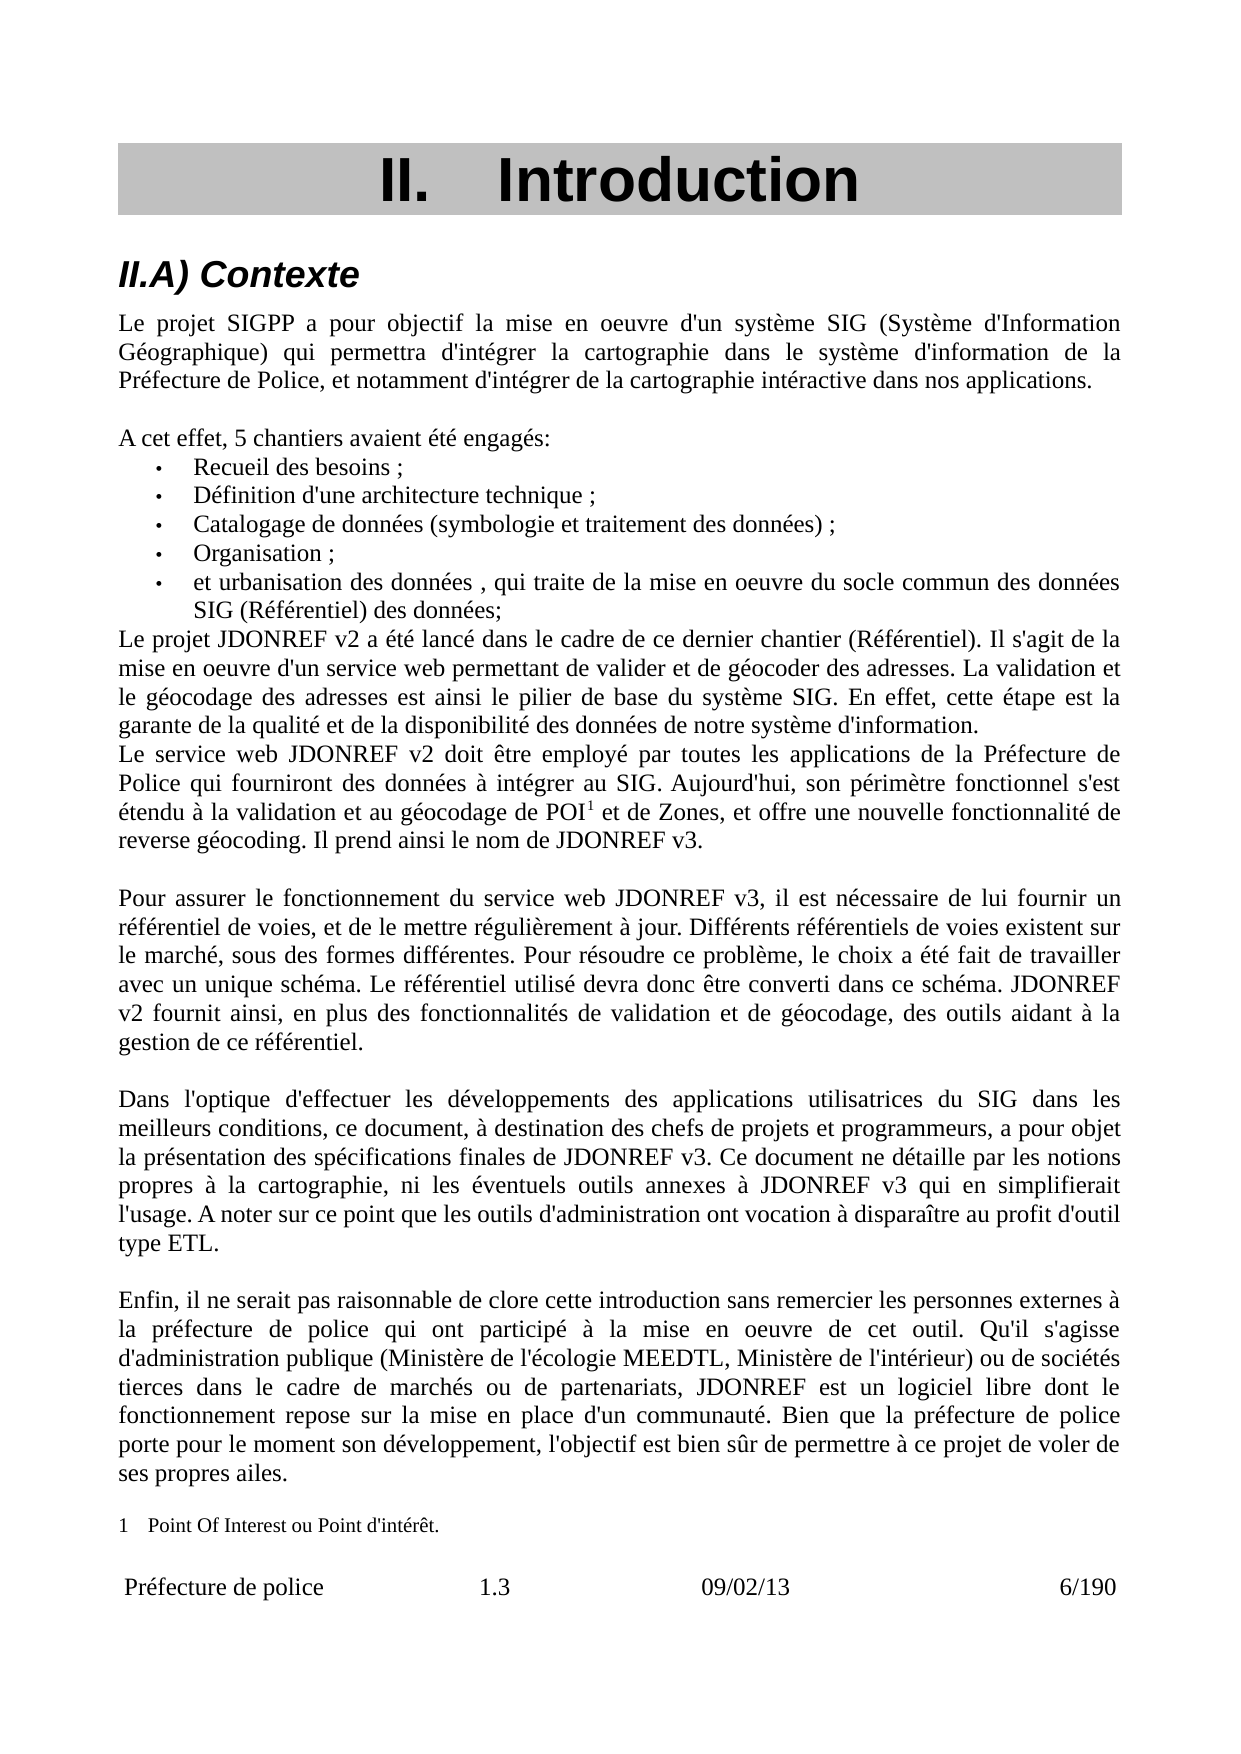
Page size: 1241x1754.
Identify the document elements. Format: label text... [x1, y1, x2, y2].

subtitle Contexte [118, 252, 1122, 295]
list Catalogage de données (symbologie et traitement des données) ; [156, 509, 1122, 538]
text Le projet SIGPP a pour objectif la mise en oeuvre d'un système SIG (Système d'Information Géographique) qui permettra d'intégrer la cartographie dans le système d'information de la Préfecture de Police, et notamment d'intégrer de la cartographie intéractive dans nos applications. [118, 308, 1122, 394]
list Recueil des besoins ; [156, 452, 1122, 480]
text Enfin, il ne serait pas raisonnable de clore cette introduction sans remercier les personnes externes à la préfecture de police qui ont participé à la mise en oeuvre de cet outil. Qu'il s'agisse d'administration publique (Ministère de l'écologie MEEDTL, Ministère de l'intérieur) ou de sociétés tierces dans le cadre de marchés ou de partenariats, JDONREF est un logiciel libre dont le fonctionnement repose sur la mise en place d'un communauté. Bien que la préfecture de police porte pour le moment son développement, l'objectif est bien sûr de permettre à ce projet de voler de ses propres ailes. [118, 1285, 1122, 1487]
list Définition d'une architecture technique ; [156, 480, 1122, 509]
subtitle Introduction [118, 143, 1122, 215]
text Le projet JDONREF v2 a été lancé dans le cadre de ce dernier chantier (Référentiel). Il s'agit de la mise en oeuvre d'un service web permettant de valider et de géocoder des adresses. La validation et le géocodage des adresses est ainsi le pilier de base du système SIG. En effet, cette étape est la garante de la qualité et de la disponibilité des données de notre système d'information. [118, 624, 1122, 739]
text Pour assurer le fonctionnement du service web JDONREF v3, il est nécessaire de lui fournir un référentiel de voies, et de le mettre régulièrement à jour. Différents référentiels de voies existent sur le marché, sous des formes différentes. Pour résoudre ce problème, le choix a été fait de travailler avec un unique schéma. Le référentiel utilisé devra donc être converti dans ce schéma. JDONREF v2 fournit ainsi, en plus des fonctionnalités de validation et de géocodage, des outils aidant à la gestion de ce référentiel. [118, 883, 1122, 1055]
list et urbanisation des données , qui traite de la mise en oeuvre du socle commun des données SIG (Référentiel) des données; [156, 567, 1122, 624]
text Le service web JDONREF v2 doit être employé par toutes les applications de la Préfecture de Police qui fourniront des données à intégrer au SIG. Aujourd'hui, son périmètre fonctionnel s'est étendu à la validation et au géocodage de POI et de Zones, et offre une nouvelle fonctionnalité de reverse géocoding. Il prend ainsi le nom de JDONREF v3. [118, 739, 1122, 854]
text A cet effet, 5 chantiers avaient été engagés: [118, 423, 1122, 452]
text Dans l'optique d'effectuer les développements des applications utilisatrices du SIG dans les meilleurs conditions, ce document, à destination des chefs de projets et programmeurs, a pour objet la présentation des spécifications finales de JDONREF v3. Ce document ne détaille par les notions propres à la cartographie, ni les éventuels outils annexes à JDONREF v3 qui en simplifierait l'usage. A noter sur ce point que les outils d'administration ont vocation à disparaître au profit d'outil type ETL. [118, 1084, 1122, 1257]
list Organisation ; [156, 538, 1122, 567]
text Point Of Interest ou Point d'intérêt. [118, 1513, 1122, 1537]
